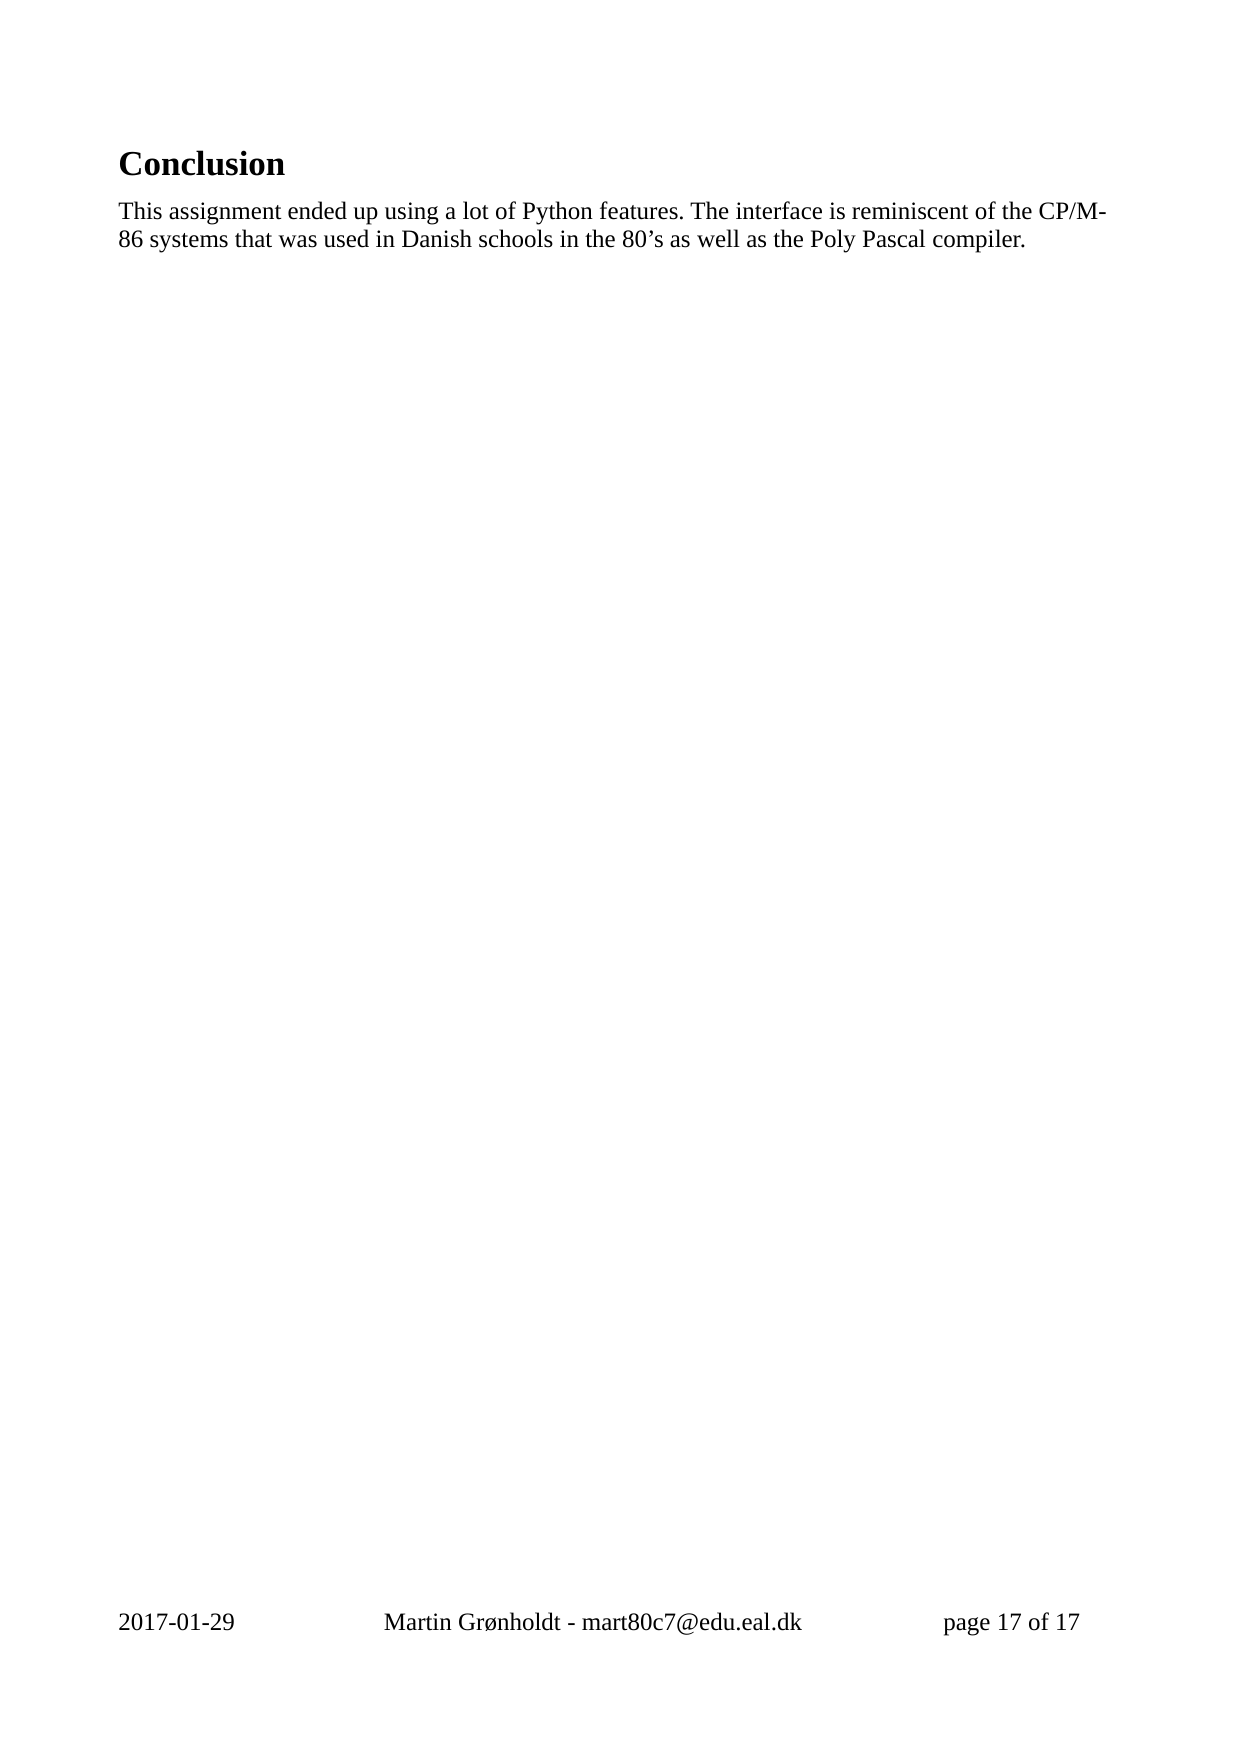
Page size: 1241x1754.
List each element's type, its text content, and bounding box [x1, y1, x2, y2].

subtitle Conclusion [118, 143, 1122, 183]
text This assignment ended up using a lot of Python features. The interface is reminiscent of the CP/M-86 systems that was used in Danish schools in the 80’s as well as the Poly Pascal compiler. [118, 196, 1122, 253]
